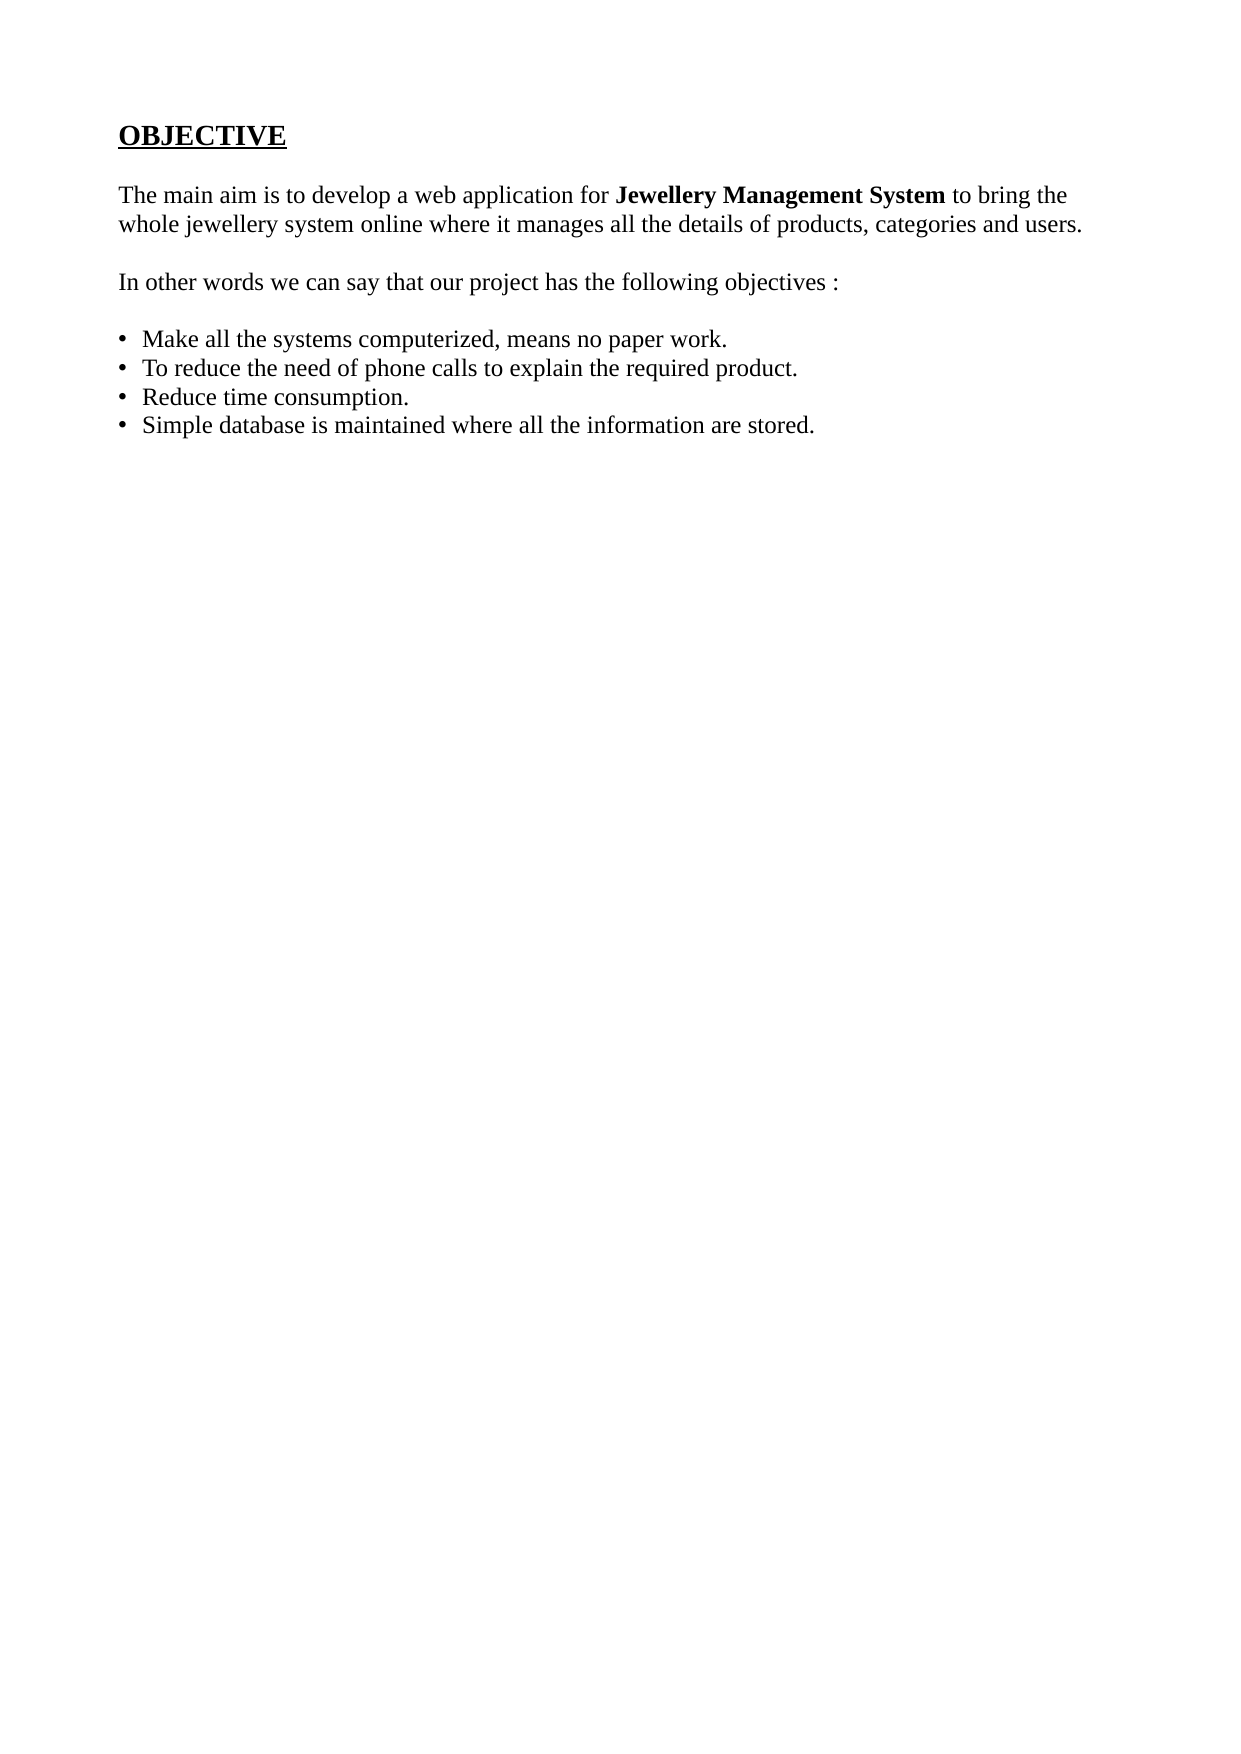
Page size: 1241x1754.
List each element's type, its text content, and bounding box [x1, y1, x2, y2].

list Make all the systems computerized, means no paper work. [118, 324, 1122, 353]
list Simple database is maintained where all the information are stored. [118, 410, 1122, 439]
list To reduce the need of phone calls to explain the required product. [118, 353, 1122, 382]
list Reduce time consumption. [118, 382, 1122, 410]
text OBJECTIVE [118, 118, 1122, 152]
text The main aim is to develop a web application for Jewellery Management System to bring the whole jewellery system online where it manages all the details of products, categories and users. [118, 180, 1122, 238]
text In other words we can say that our project has the following objectives : [118, 267, 1122, 295]
